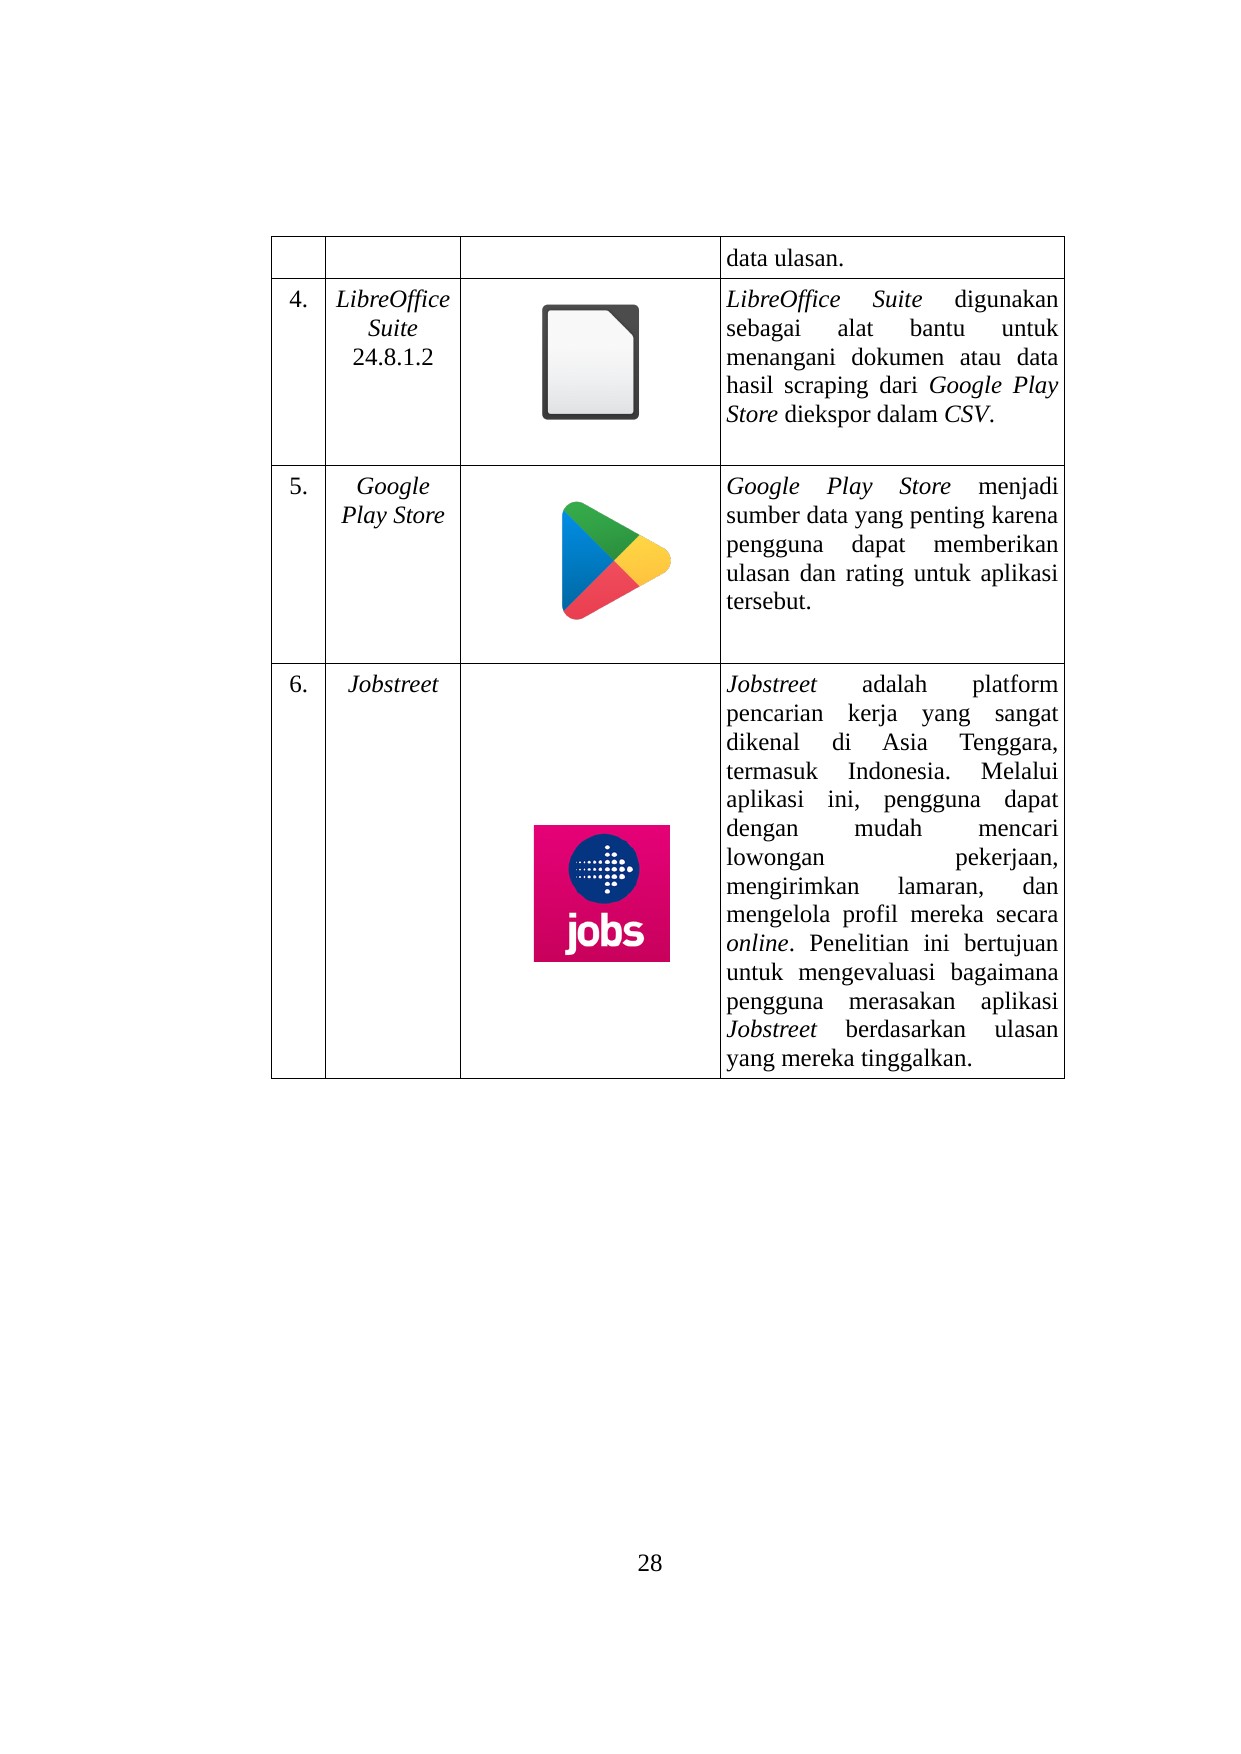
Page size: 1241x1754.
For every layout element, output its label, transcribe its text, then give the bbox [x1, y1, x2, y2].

table_cell Google Play Store [326, 466, 460, 663]
table_cell Google Play Store menjadi sumber data yang penting karena pengguna dapat memberikan ulasan dan rating untuk aplikasi tersebut. [721, 466, 1064, 663]
table_cell [326, 237, 460, 277]
table_cell [461, 237, 720, 277]
table_cell LibreOffice Suite 24.8.1.2 [326, 279, 460, 465]
table_cell data ulasan. [721, 237, 1064, 277]
table_cell [461, 279, 720, 465]
table_cell 5. [272, 466, 325, 663]
table_cell [461, 664, 720, 1078]
table_cell 6. [272, 664, 325, 1078]
picture [522, 294, 659, 431]
table_cell [461, 466, 720, 663]
table_cell LibreOffice Suite digunakan sebagai alat bantu untuk menangani dokumen atau data hasil scraping dari Google Play Store diekspor dalam CSV. [721, 279, 1064, 465]
table_cell 4. [272, 279, 325, 465]
table_cell [272, 237, 325, 277]
picture [533, 825, 670, 962]
table_cell Jobstreet adalah platform pencarian kerja yang sangat dikenal di Asia Tenggara, termasuk Indonesia. Melalui aplikasi ini, pengguna dapat dengan mudah mencari lowongan pekerjaan, mengirimkan lamaran, dan mengelola profil mereka secara online. Penelitian ini bertujuan untuk mengevaluasi bagaimana pengguna merasakan aplikasi Jobstreet berdasarkan ulasan yang mereka tinggalkan. [721, 664, 1064, 1078]
picture [545, 492, 682, 629]
table_cell Jobstreet [326, 664, 460, 1078]
